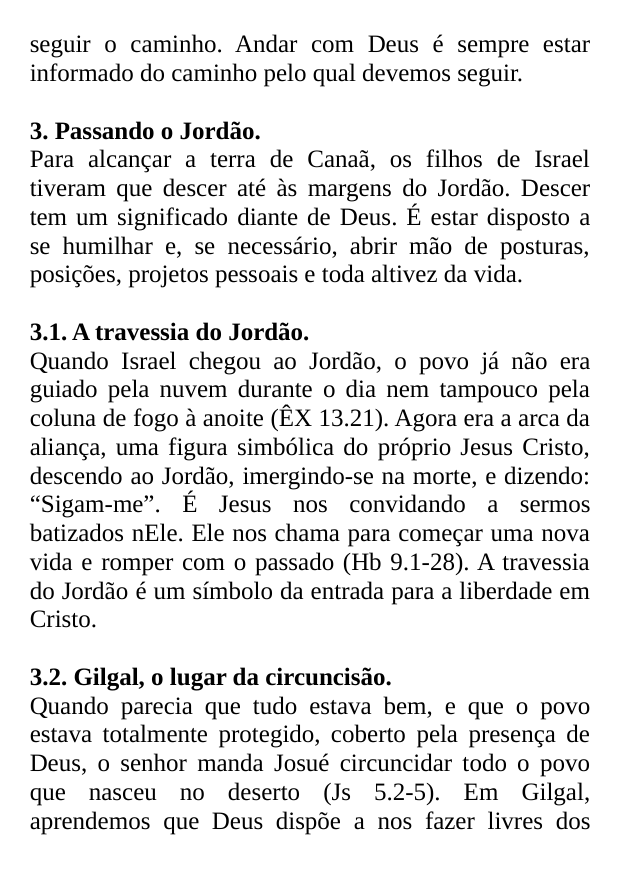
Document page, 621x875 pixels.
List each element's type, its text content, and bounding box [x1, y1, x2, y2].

text Para alcançar a terra de Canaã, os filhos de Israel tiveram que descer até às margens do Jordão. Descer tem um significado diante de Deus. É estar disposto a se humilhar e, se necessário, abrir mão de posturas, posições, projetos pessoais e toda altivez da vida. [29, 144, 591, 288]
text 3.2. Gilgal, o lugar da circuncisão. [29, 662, 591, 691]
text 3.1. A travessia do Jordão. [29, 317, 591, 346]
text Quando Israel chegou ao Jordão, o povo já não era guiado pela nuvem durante o dia nem tampouco pela coluna de fogo à anoite (ÊX 13.21). Agora era a arca da aliança, uma figura simbólica do próprio Jesus Cristo, descendo ao Jordão, imergindo-se na morte, e dizendo: “Sigam-me”. É Jesus nos convidando a sermos batizados nEle. Ele nos chama para começar uma nova vida e romper com o passado (Hb 9.1-28). A travessia do Jordão é um símbolo da entrada para a liberdade em Cristo. [29, 346, 591, 633]
text seguir o caminho. Andar com Deus é sempre estar informado do caminho pelo qual devemos seguir. [29, 29, 591, 87]
text Quando parecia que tudo estava bem, e que o povo estava totalmente protegido, coberto pela presença de Deus, o senhor manda Josué circuncidar todo o povo que nasceu no deserto (Js 5.2-5). Em Gilgal, aprendemos que Deus dispõe a nos fazer livres dos [29, 691, 591, 834]
text 3. Passando o Jordão. [29, 116, 591, 144]
